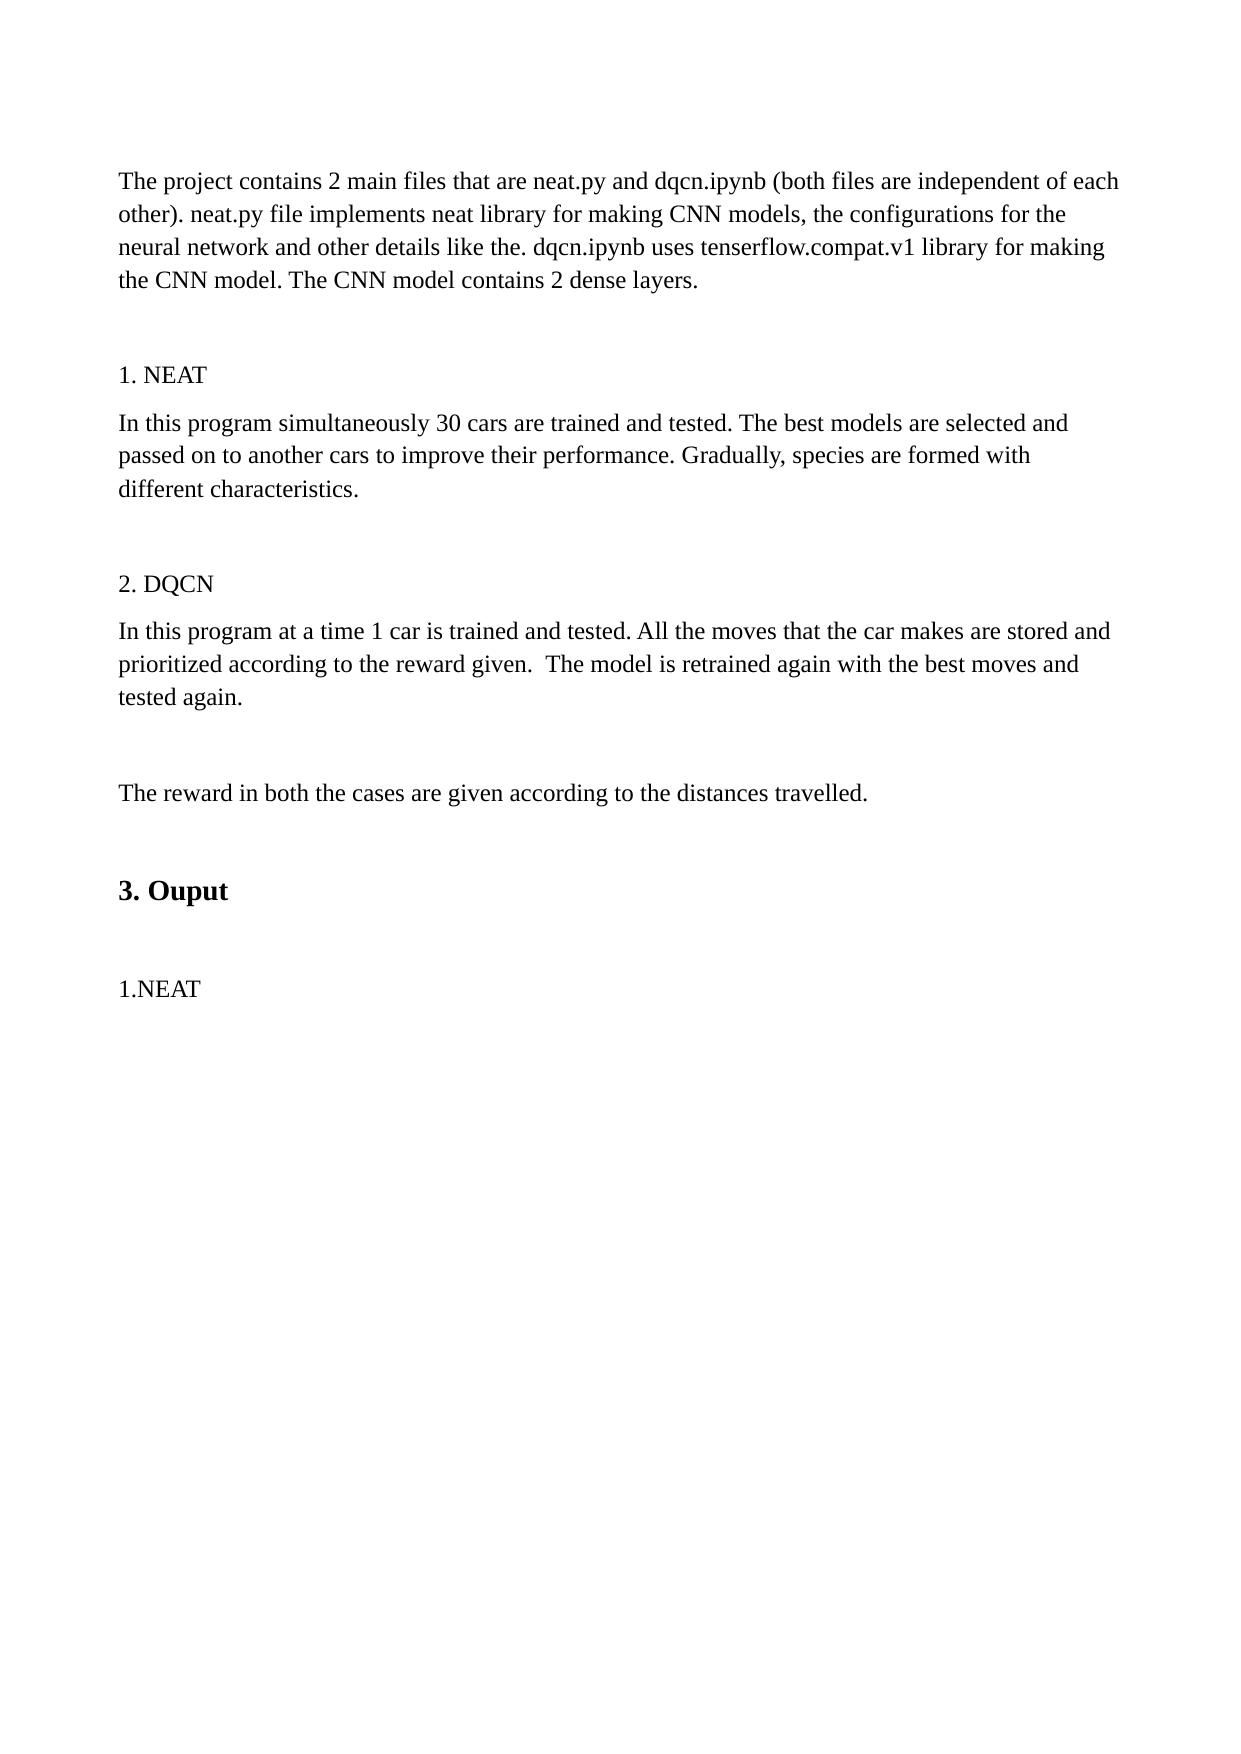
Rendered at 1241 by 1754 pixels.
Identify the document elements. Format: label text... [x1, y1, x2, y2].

text 1. NEAT [118, 360, 1122, 389]
text In this program simultaneously 30 cars are trained and tested. The best models are selected and passed on to another cars to improve their performance. Gradually, species are formed with different characteristics. [118, 408, 1122, 502]
text The reward in both the cases are given according to the distances travelled. [118, 778, 1122, 806]
text The project contains 2 main files that are neat.py and dqcn.ipynb (both files are independent of each other). neat.py file implements neat library for making CNN models, the configurations for the neural network and other details like the. dqcn.ipynb uses tenserflow.compat.v1 library for making the CNN model. The CNN model contains 2 dense layers. [118, 166, 1122, 293]
text 1.NEAT [118, 974, 1122, 1002]
text 3. Ouput [118, 873, 1122, 906]
text 2. DQCN [118, 569, 1122, 598]
text In this program at a time 1 car is trained and tested. All the moves that the car makes are stored and prioritized according to the reward given. The model is retrained again with the best moves and tested again. [118, 616, 1122, 711]
